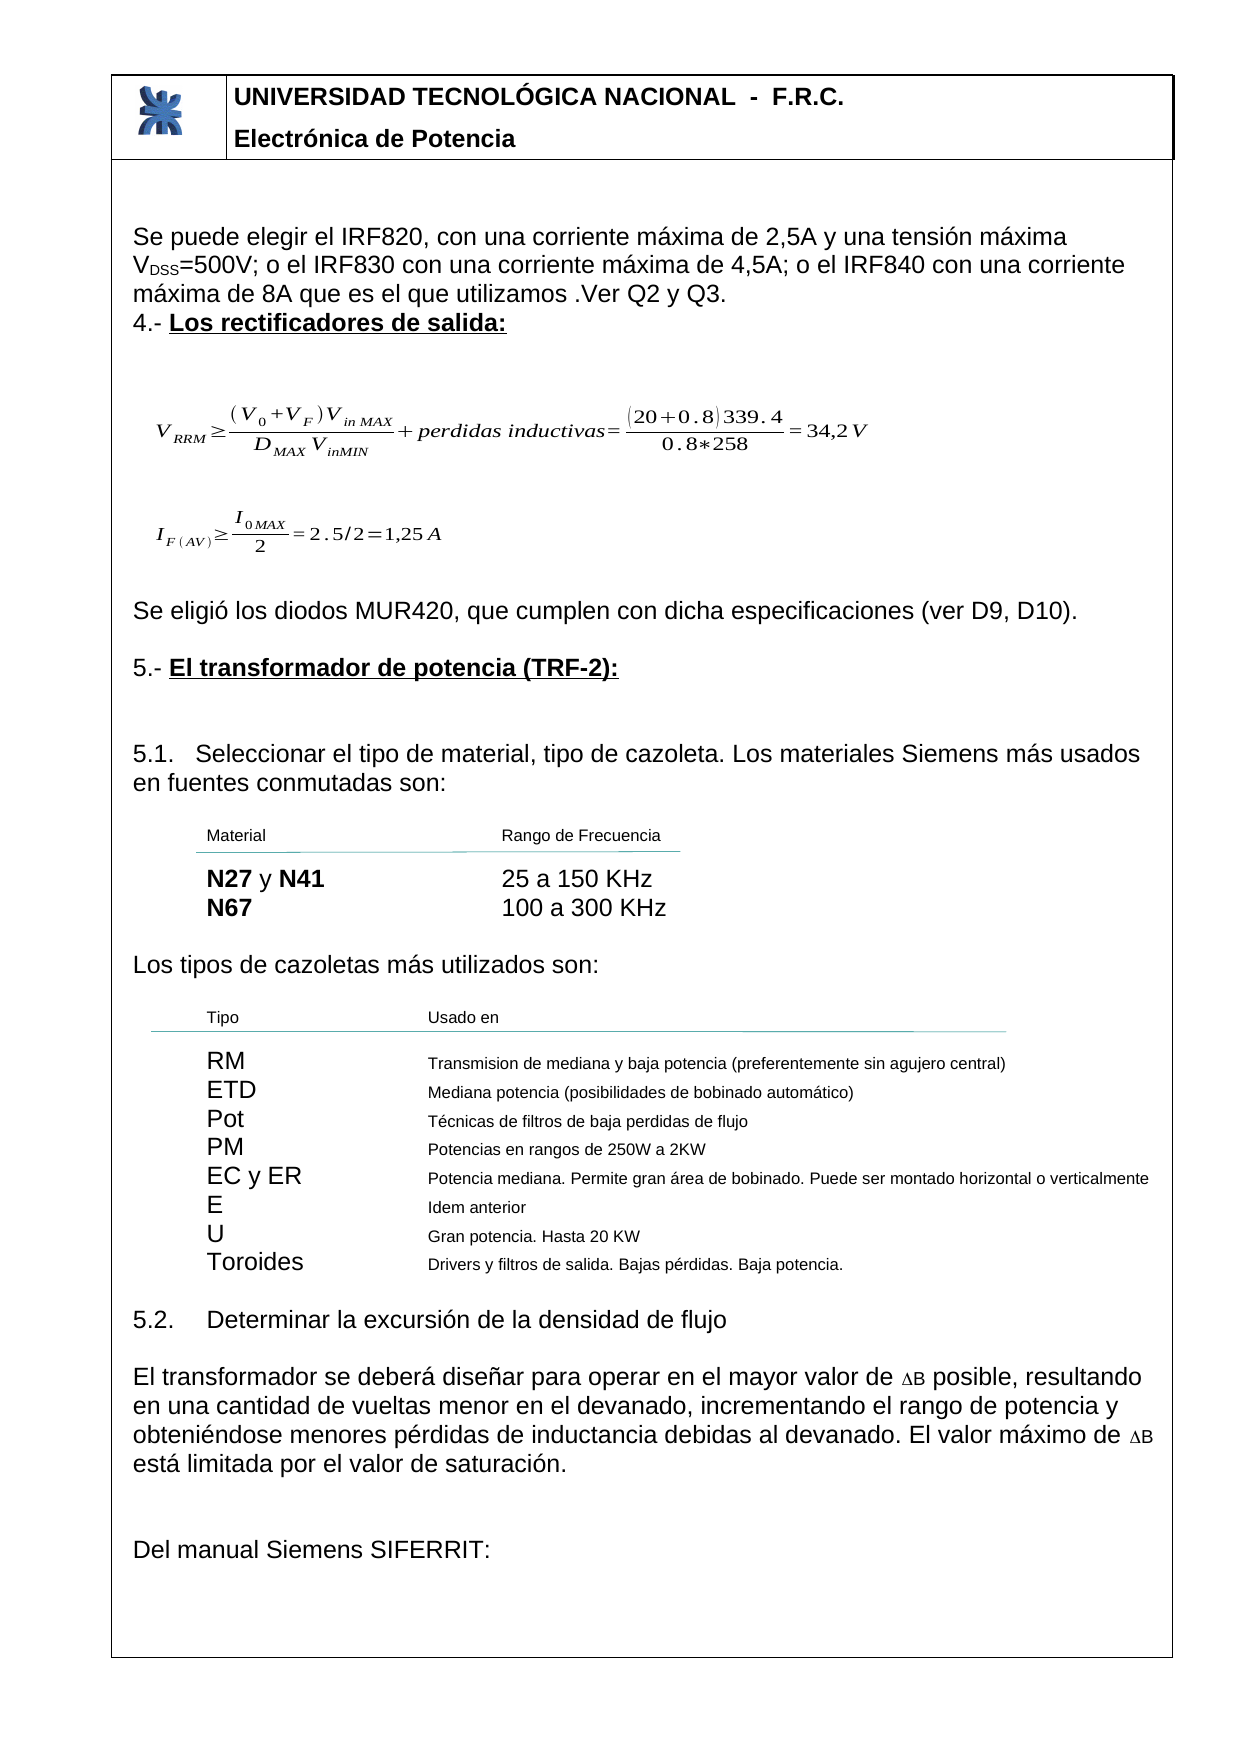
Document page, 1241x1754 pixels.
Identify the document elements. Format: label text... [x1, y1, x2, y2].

text Pot Técnicas de filtros de baja perdidas de flujo [133, 1104, 1166, 1132]
text 5.1. Seleccionar el tipo de material, tipo de cazoleta. Los materiales Siemens más usados en fuentes conmutadas son: [133, 739, 1166, 797]
text 5.2. Determinar la excursión de la densidad de flujo [133, 1305, 1166, 1334]
text ETD Mediana potencia (posibilidades de bobinado automático) [133, 1075, 1166, 1104]
text U Gran potencia. Hasta 20 KW [133, 1219, 1166, 1247]
text El transformador se deberá diseñar para operar en el mayor valor de B posible, resultando en una cantidad de vueltas menor en el devanado, incrementando el rango de potencia y obteniéndose menores pérdidas de inductancia debidas al devanado. El valor máximo de B está limitada por el valor de saturación. [133, 1362, 1166, 1477]
text Tipo Usado en [133, 1008, 1166, 1027]
text Los tipos de cazoletas más utilizados son: [133, 950, 1166, 979]
text PM Potencias en rangos de 250W a 2KW [133, 1132, 1166, 1161]
text 4.- Los rectificadores de salida: [133, 308, 1166, 337]
text Toroides Drivers y filtros de salida. Bajas pérdidas. Baja potencia. [133, 1247, 1166, 1276]
text N67 100 a 300 KHz [133, 893, 1166, 922]
text Del manual Siemens SIFERRIT: [133, 1535, 1166, 1564]
picture [135, 85, 183, 136]
text EC y ER Potencia mediana. Permite gran área de bobinado. Puede ser montado horizontal o verticalmente [133, 1161, 1166, 1190]
text N27 y N41 25 a 150 KHz [133, 864, 1166, 893]
text E Idem anterior [133, 1190, 1166, 1219]
text 5.- El transformador de potencia (TRF-2): [133, 653, 1166, 682]
text RM Transmision de mediana y baja potencia (preferentemente sin agujero central) [133, 1046, 1166, 1075]
text Se eligió los diodos MUR420, que cumplen con dicha especificaciones (ver D9, D10). [133, 596, 1166, 624]
text Material Rango de Frecuencia [133, 826, 1166, 845]
text Se puede elegir el IRF820, con una corriente máxima de 2,5A y una tensión máxima VDSS=500V; o el IRF830 con una corriente máxima de 4,5A; o el IRF840 con una corriente máxima de 8A que es el que utilizamos .Ver Q2 y Q3. [133, 222, 1166, 308]
